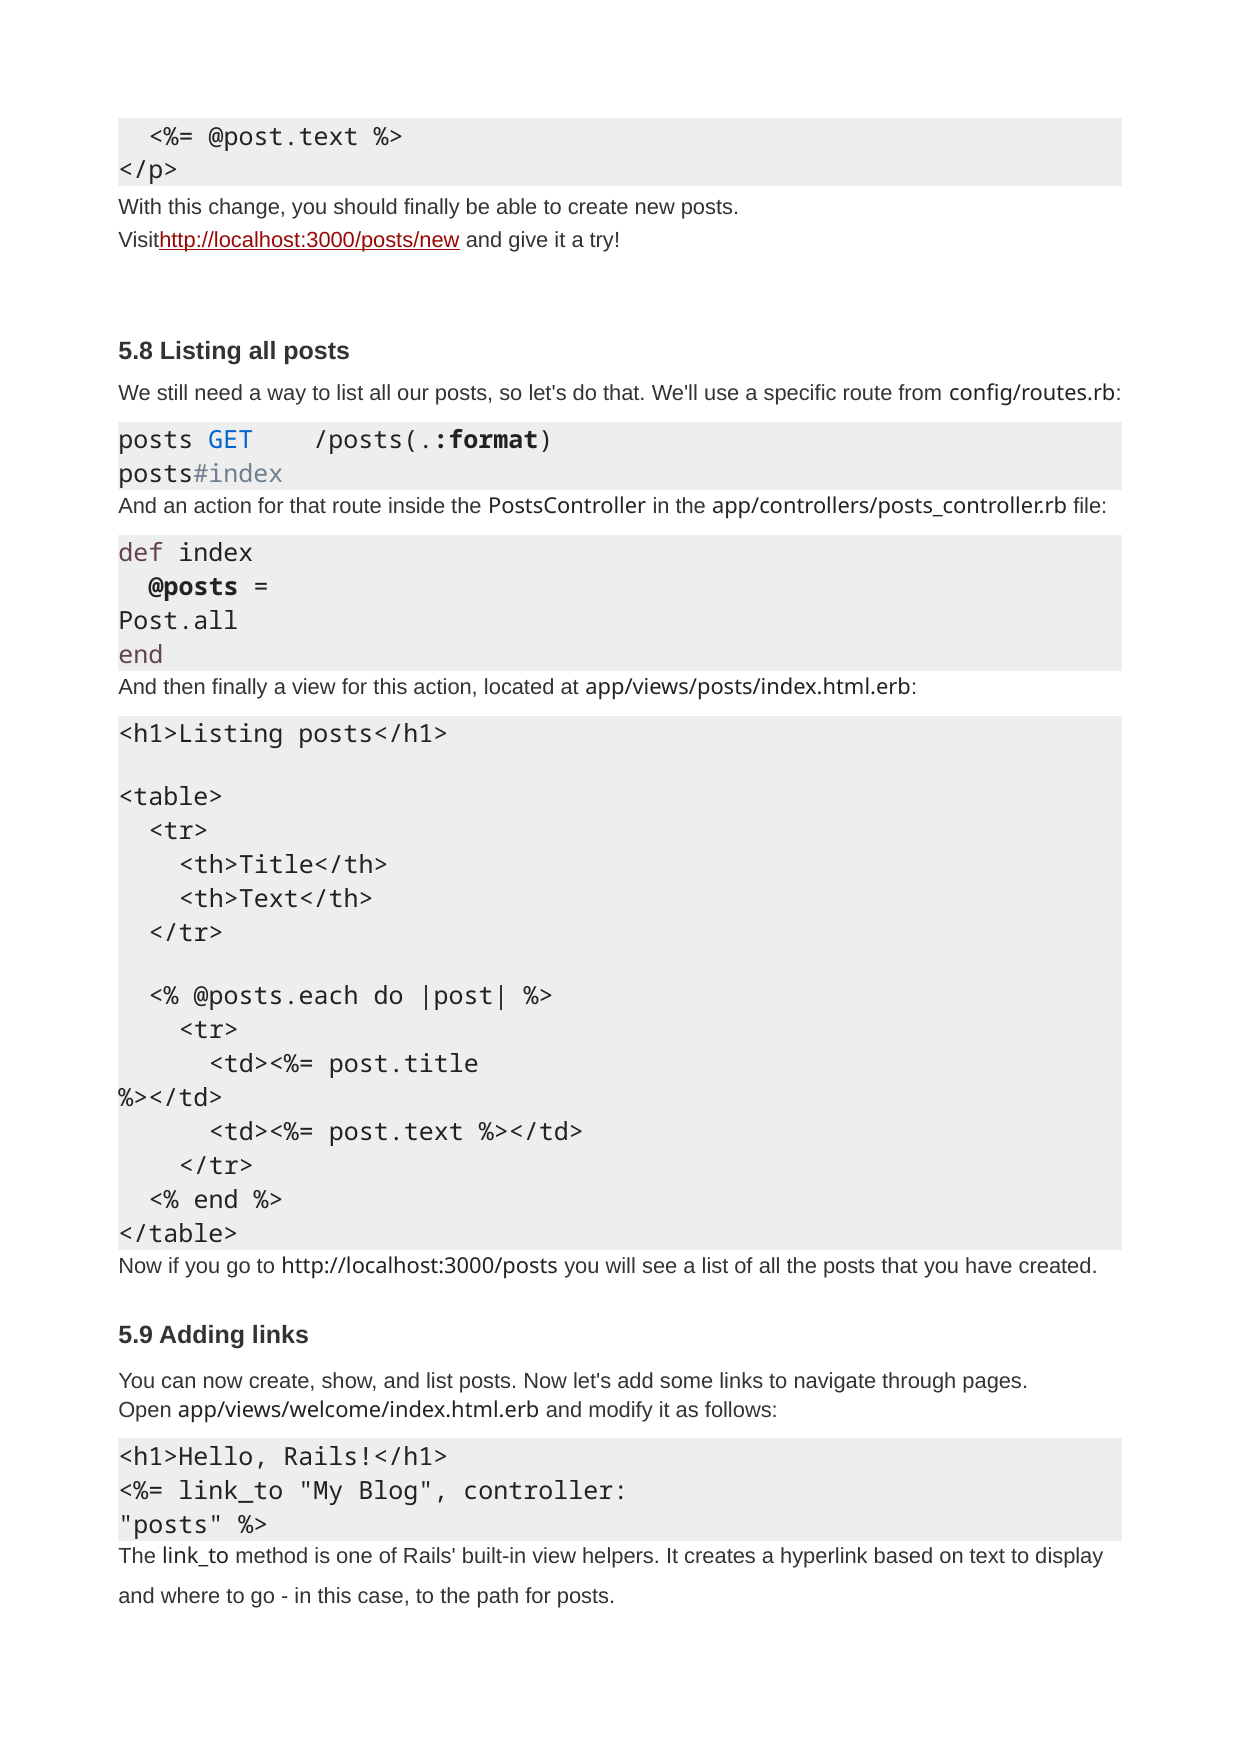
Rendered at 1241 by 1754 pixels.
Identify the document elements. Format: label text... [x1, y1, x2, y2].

text With this change, you should finally be able to create new posts. Visithttp://localhost:3000/posts/new and give it a try! [118, 186, 1122, 252]
text You can now create, show, and list posts. Now let's add some links to navigate through pages. [118, 1361, 1122, 1394]
table_header <%= @post.text %> </p> [118, 118, 462, 186]
text Now if you go to http://localhost:3000/posts you will see a list of all the posts that you have created. [118, 1250, 1122, 1280]
table_header <h1>Listing posts</h1> <table> <tr> <th>Title</th> <th>Text</th> </tr> <% @posts.each do |post| %> <tr> <td><%= post.title %></td> <td><%= post.text %></td> </tr> <% end %> </table> [118, 716, 592, 1250]
text We still need a way to list all our posts, so let's do that. We'll use a specific route from config/routes.rb: [118, 377, 1122, 407]
table_header <h1>Hello, Rails!</h1> <%= link_to "My Blog", controller: "posts" %> [118, 1438, 697, 1541]
text And an action for that route inside the PostsController in the app/controllers/posts_controller.rb file: [118, 490, 1122, 520]
text And then finally a view for this action, located at app/views/posts/index.html.erb: [118, 671, 1122, 701]
table_header posts GET /posts(.:format) posts#index [118, 422, 715, 490]
text Open app/views/welcome/index.html.erb and modify it as follows: [118, 1394, 1122, 1423]
table_header def index @posts = Post.all end [118, 535, 379, 671]
subtitle 5.8 Listing all posts [118, 336, 1122, 364]
text The link_to method is one of Rails' built-in view helpers. It creates a hyperlink based on text to display and where to go - in this case, to the path for posts. [118, 1541, 1122, 1608]
subtitle 5.9 Adding links [118, 1319, 1122, 1348]
